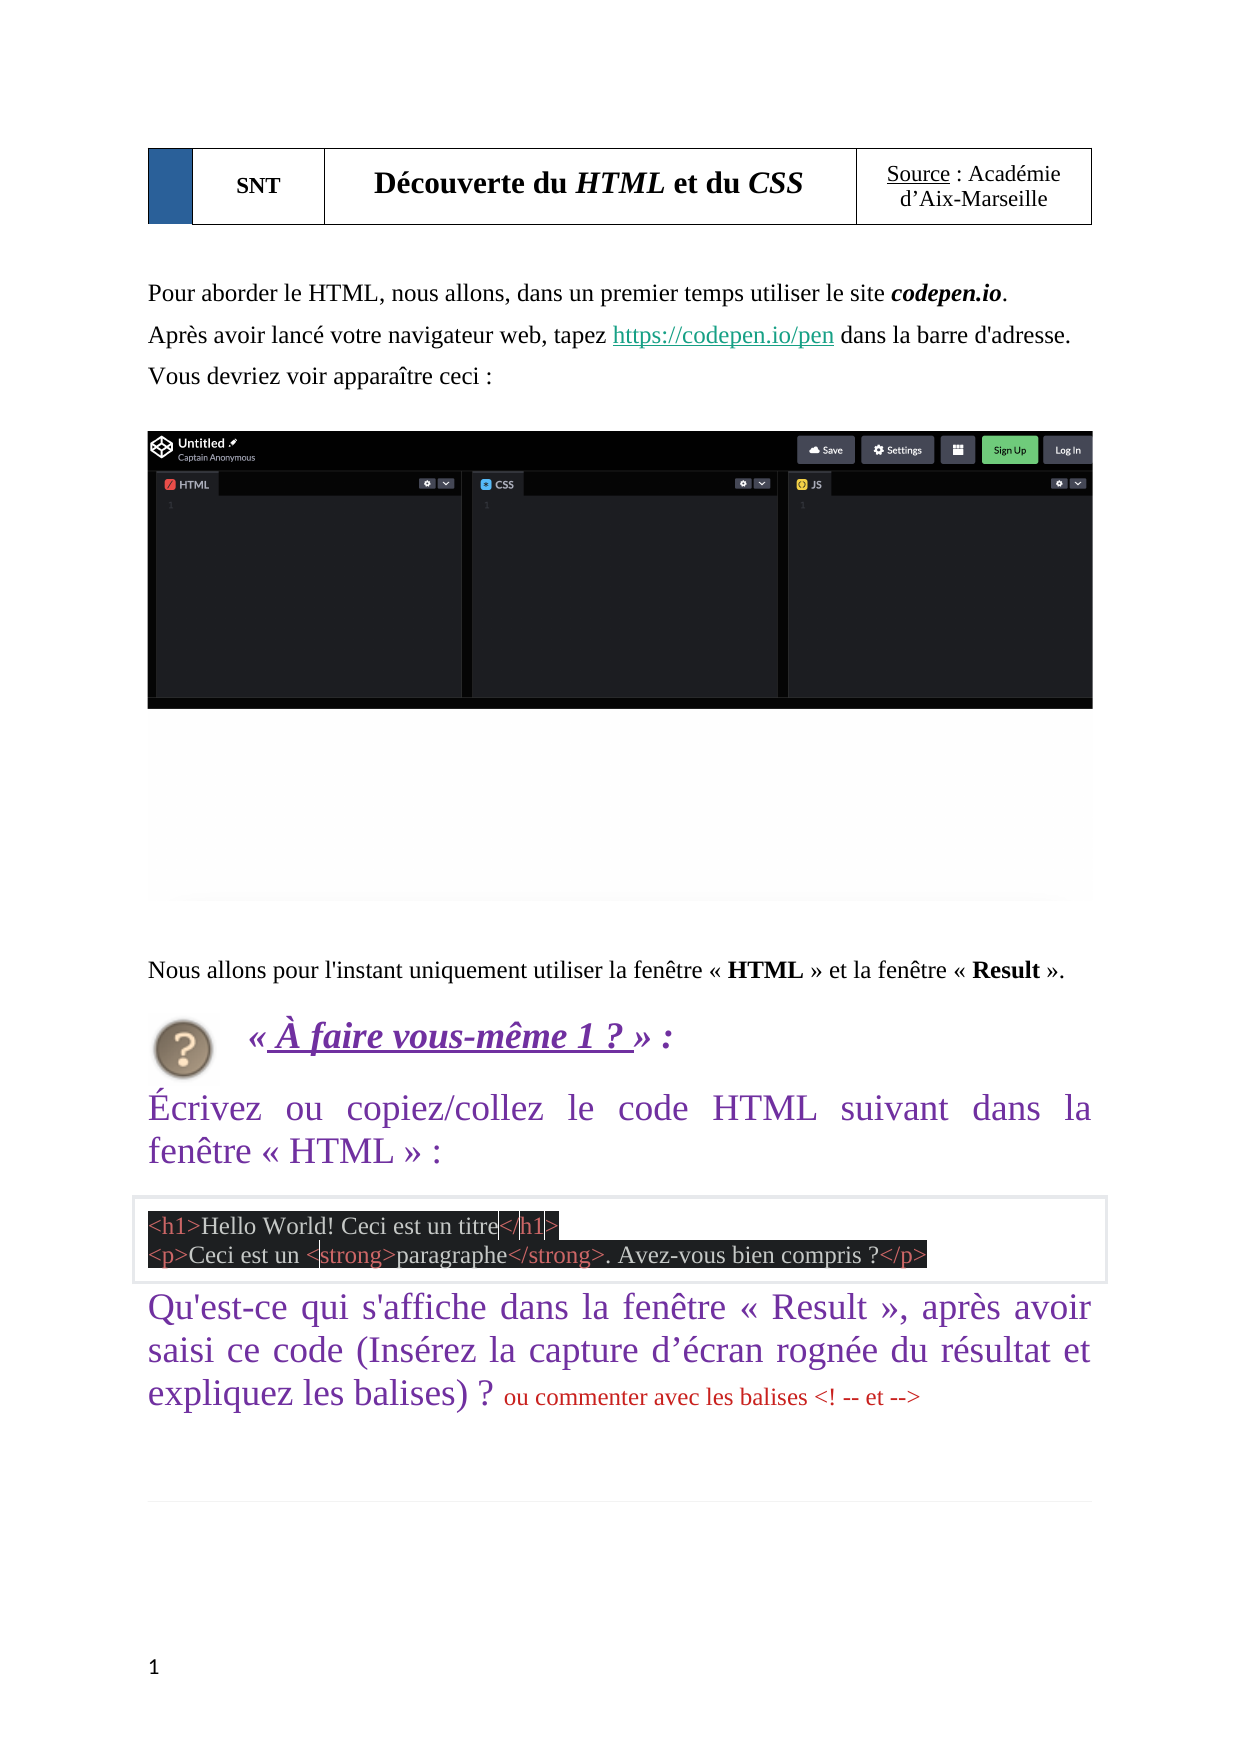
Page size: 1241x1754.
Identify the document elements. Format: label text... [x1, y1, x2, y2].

subtitle « À faire vous-même 1 ? » : [220, 1013, 1093, 1056]
text <h1>Hello World! Ceci est un titre</h1> [135, 1199, 1105, 1224]
table_header SNT [193, 149, 324, 224]
text Écrivez ou copiez/collez le code HTML suivant dans la fenêtre « HTML » : [148, 1086, 1093, 1172]
text <p>Ceci est un <strong>paragraphe</strong>. Avez-vous bien compris ?</p> [135, 1224, 1105, 1281]
picture [147, 431, 1093, 901]
text Nous allons pour l'instant uniquement utiliser la fenêtre « HTML » et la fenêtre « Result ». [148, 955, 1093, 984]
text Pour aborder le HTML, nous allons, dans un premier temps utiliser le site codepen.io. [148, 278, 1093, 307]
table_header Source : Académie d’Aix-Marseille [857, 149, 1091, 224]
text Après avoir lancé votre navigateur web, tapez https://codepen.io/pen dans la barre d'adresse. [148, 320, 1093, 348]
text Vous devriez voir apparaître ceci : [148, 361, 1093, 390]
text Qu'est-ce qui s'affiche dans la fenêtre « Result », après avoir saisi ce code (Insérez la capture d’écran rognée du résultat et expliquez les balises) ? ou commenter avec les balises <! -- et --> [148, 1284, 1093, 1413]
table_header [149, 149, 192, 224]
table_header Découverte du HTML et du CSS [325, 149, 856, 224]
picture [147, 1013, 220, 1086]
